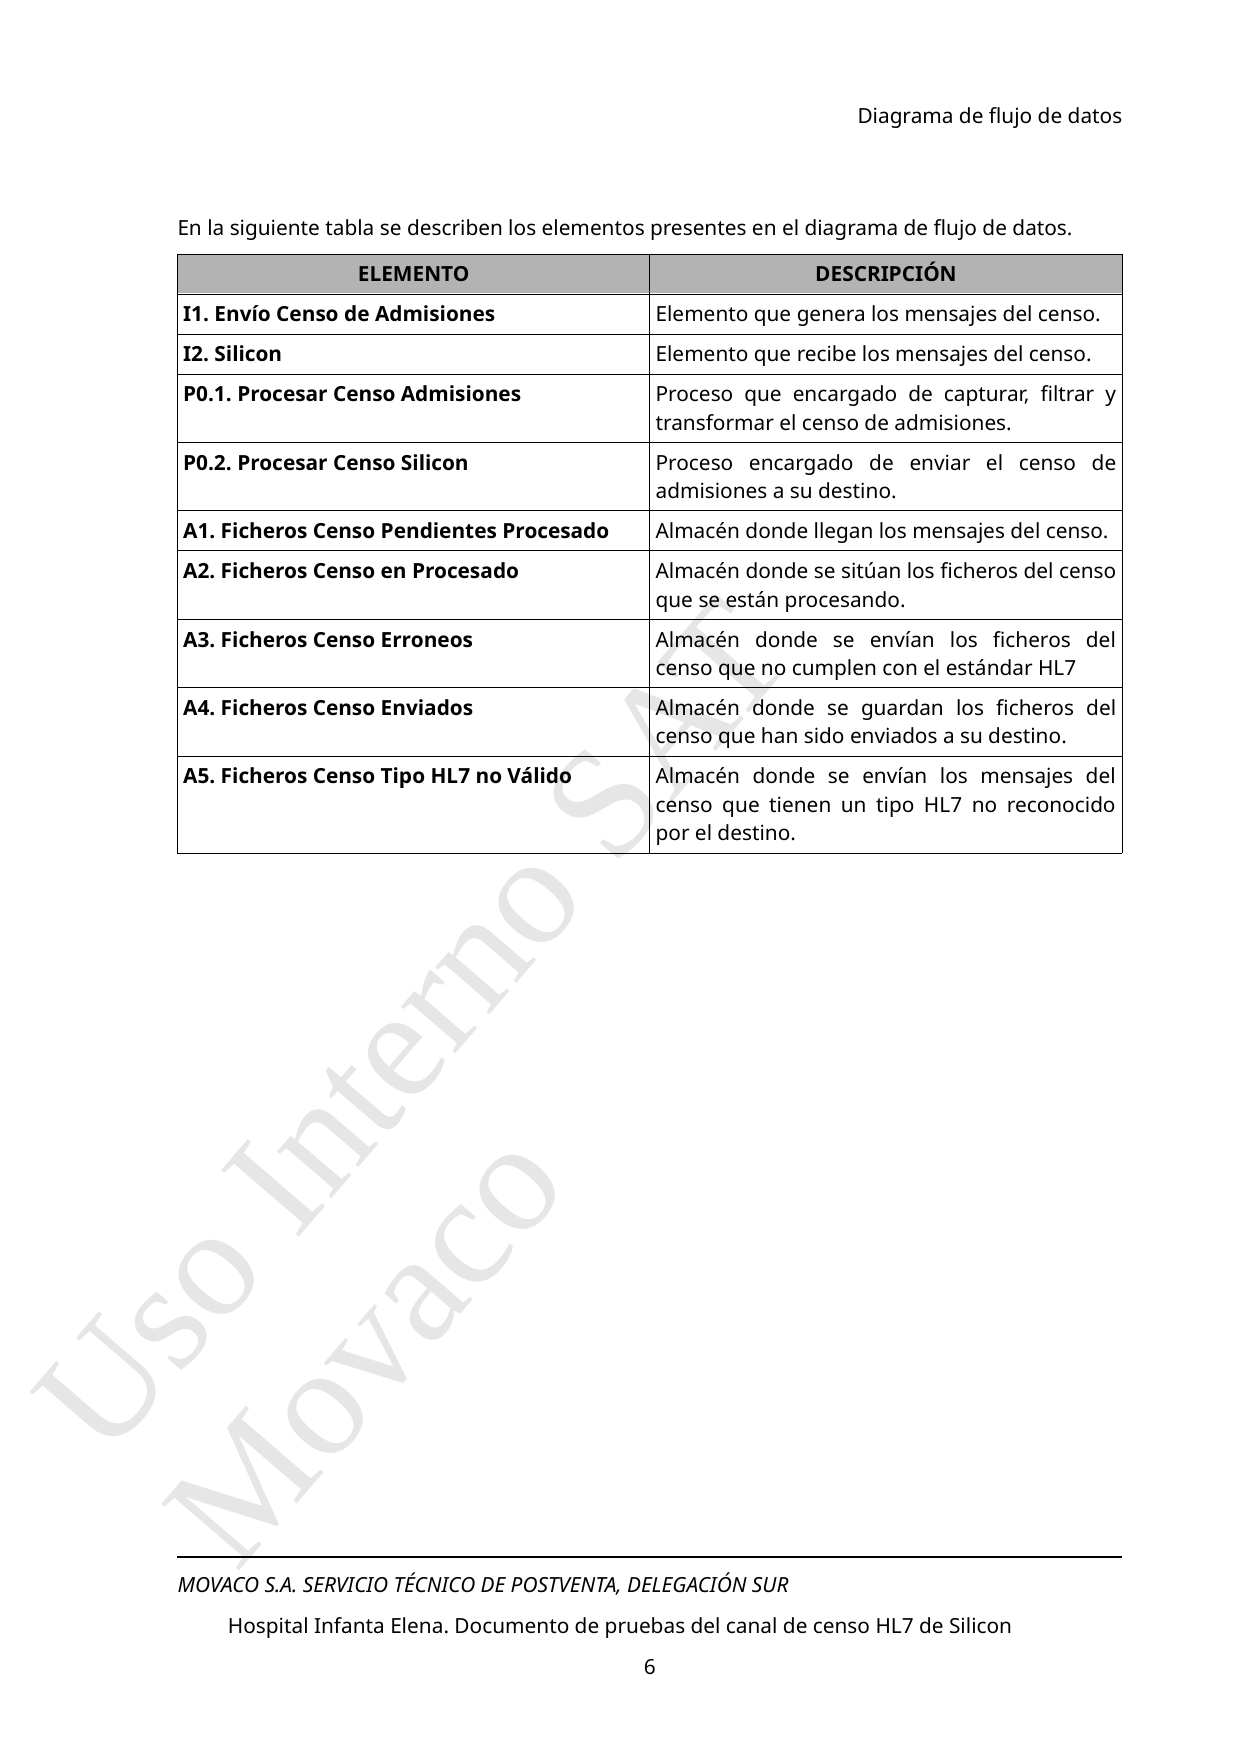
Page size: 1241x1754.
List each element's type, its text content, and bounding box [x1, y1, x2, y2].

table_cell Almacén donde llegan los mensajes del censo. [650, 511, 1122, 550]
table_cell Almacén donde se envían los ficheros del censo que no cumplen con el estándar HL7 [650, 620, 743, 687]
table_cell Almacén donde se envían los mensajes del censo que tienen un tipo HL7 no reconocido por el destino. [650, 757, 1122, 853]
table_cell A2. Ficheros Censo en Procesado [178, 551, 649, 619]
table_cell Proceso encargado de enviar el censo de admisiones a su destino. [650, 443, 1122, 510]
table_cell Elemento que recibe los mensajes del censo. [650, 335, 1122, 373]
table_cell I1. Envío Censo de Admisiones [178, 295, 649, 333]
table_cell A3. Ficheros Censo Erroneos [178, 620, 649, 687]
table_header ELEMENTO [178, 255, 649, 293]
table_cell A1. Ficheros Censo Pendientes Procesado [178, 511, 649, 550]
table_cell Almacén donde se envían los ficheros del censo que no cumplen con el estándar HL7 [697, 620, 1122, 687]
table_cell P0.1. Procesar Censo Admisiones [178, 375, 649, 442]
table_cell Proceso que encargado de capturar, filtrar y transformar el censo de admisiones. [650, 375, 1122, 442]
table_cell Almacén donde se sitúan los ficheros del censo que se están procesando. [650, 551, 1122, 619]
table_cell A4. Ficheros Censo Enviados [178, 688, 649, 756]
table_cell I2. Silicon [178, 335, 649, 373]
table_header DESCRIPCIÓN [650, 255, 1122, 293]
table_cell Elemento que genera los mensajes del censo. [650, 295, 1122, 333]
table_cell Almacén donde se guardan los ficheros del censo que han sido enviados a su destino. [650, 688, 1122, 756]
table_cell A5. Ficheros Censo Tipo HL7 no Válido [562, 757, 649, 802]
table_cell A5. Ficheros Censo Tipo HL7 no Válido [178, 757, 644, 853]
text En la siguiente tabla se describen los elementos presentes en el diagrama de flujo de datos. [177, 213, 1122, 241]
table_cell P0.2. Procesar Censo Silicon [178, 443, 649, 510]
